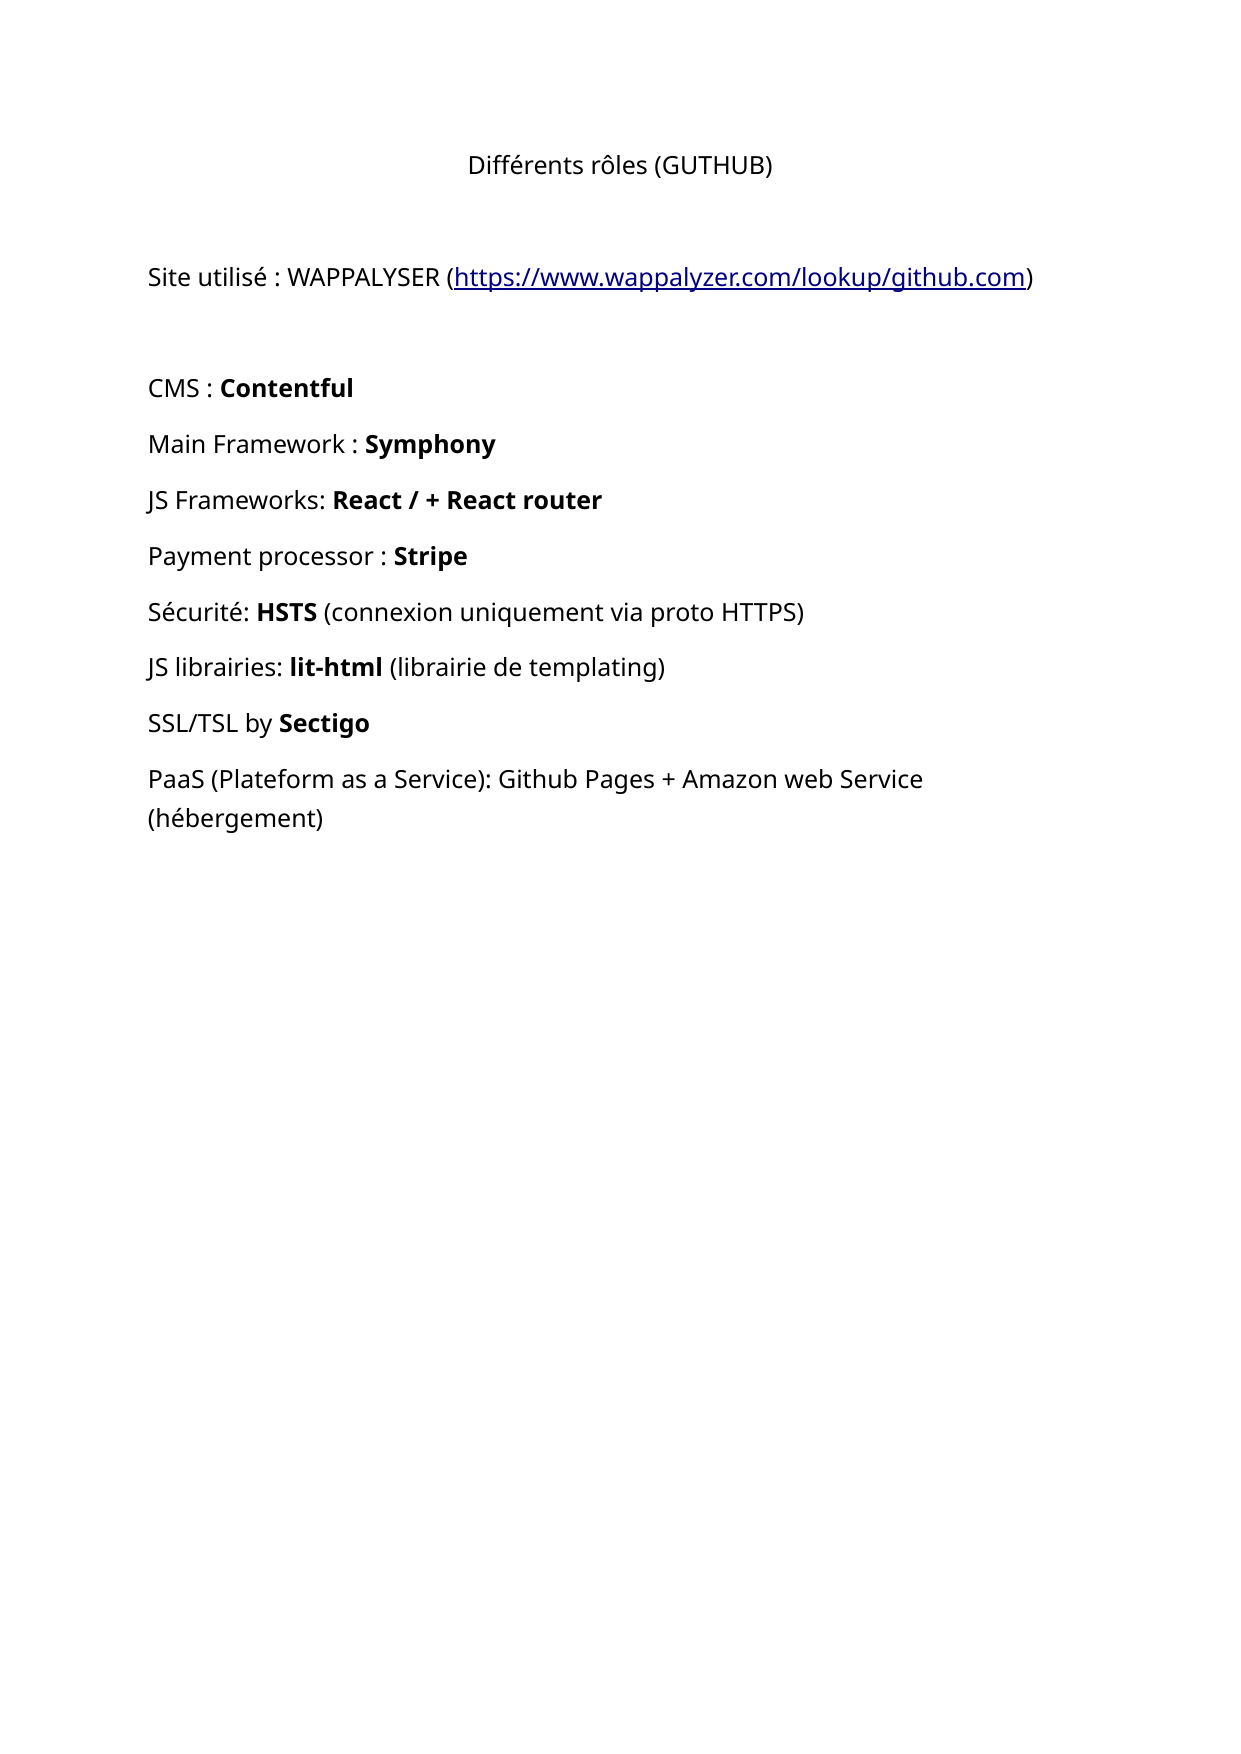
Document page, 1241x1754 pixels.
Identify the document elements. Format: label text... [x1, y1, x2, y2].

text PaaS (Plateform as a Service): Github Pages + Amazon web Service (hébergement) [148, 762, 1093, 835]
text Main Framework : Symphony [148, 427, 1093, 461]
text CMS : Contentful [148, 371, 1093, 405]
text Payment processor : Stripe [148, 538, 1093, 572]
text Site utilisé : WAPPALYSER (https://www.wappalyzer.com/lookup/github.com) [148, 259, 1093, 293]
text SSL/TSL by Sectigo [148, 706, 1093, 740]
text JS librairies: lit-html (librairie de templating) [148, 650, 1093, 684]
text Différents rôles (GUTHUB) [148, 148, 1093, 182]
text JS Frameworks: React / + React router [148, 483, 1093, 517]
text Sécurité: HSTS (connexion uniquement via proto HTTPS) [148, 594, 1093, 628]
